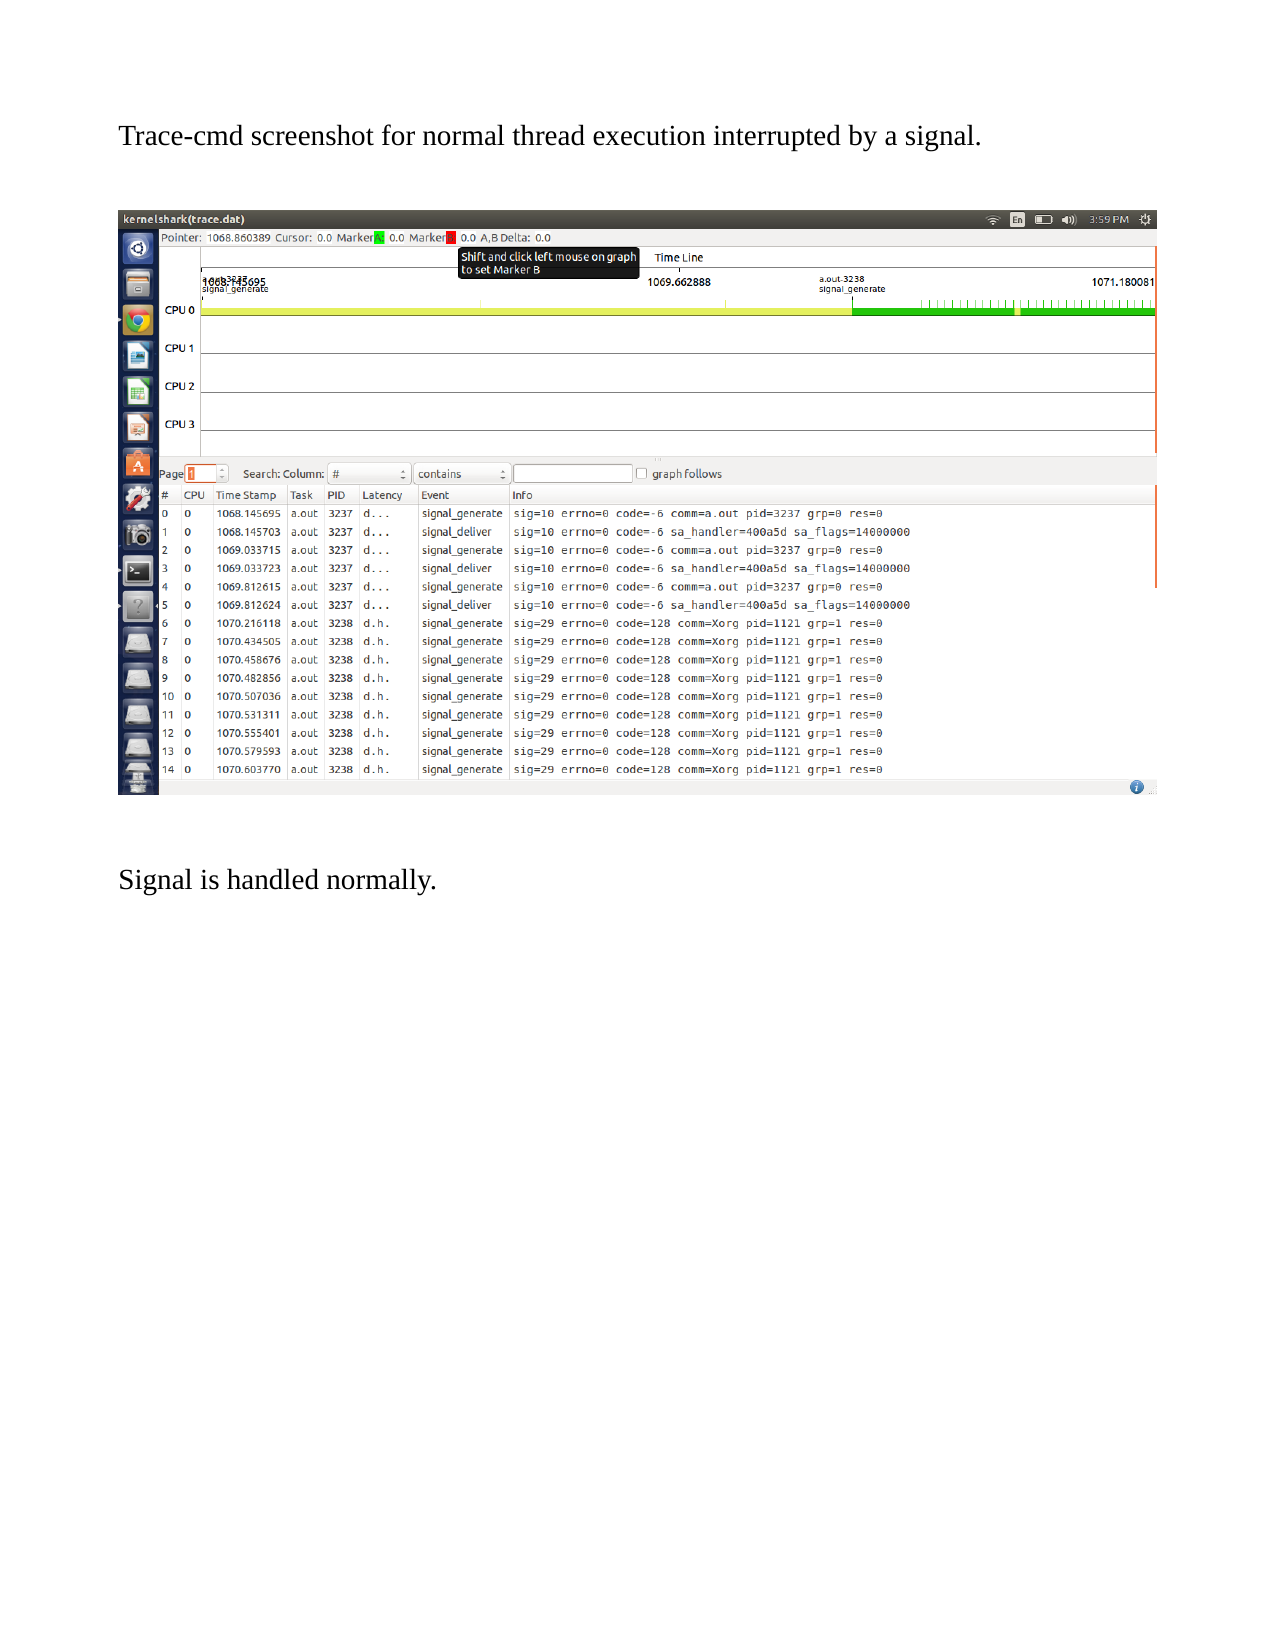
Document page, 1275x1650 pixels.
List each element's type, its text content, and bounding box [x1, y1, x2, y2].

picture [118, 210, 1157, 795]
text Trace-cmd screenshot for normal thread execution interrupted by a signal. [118, 118, 1157, 152]
text Signal is handled normally. [118, 862, 1157, 895]
